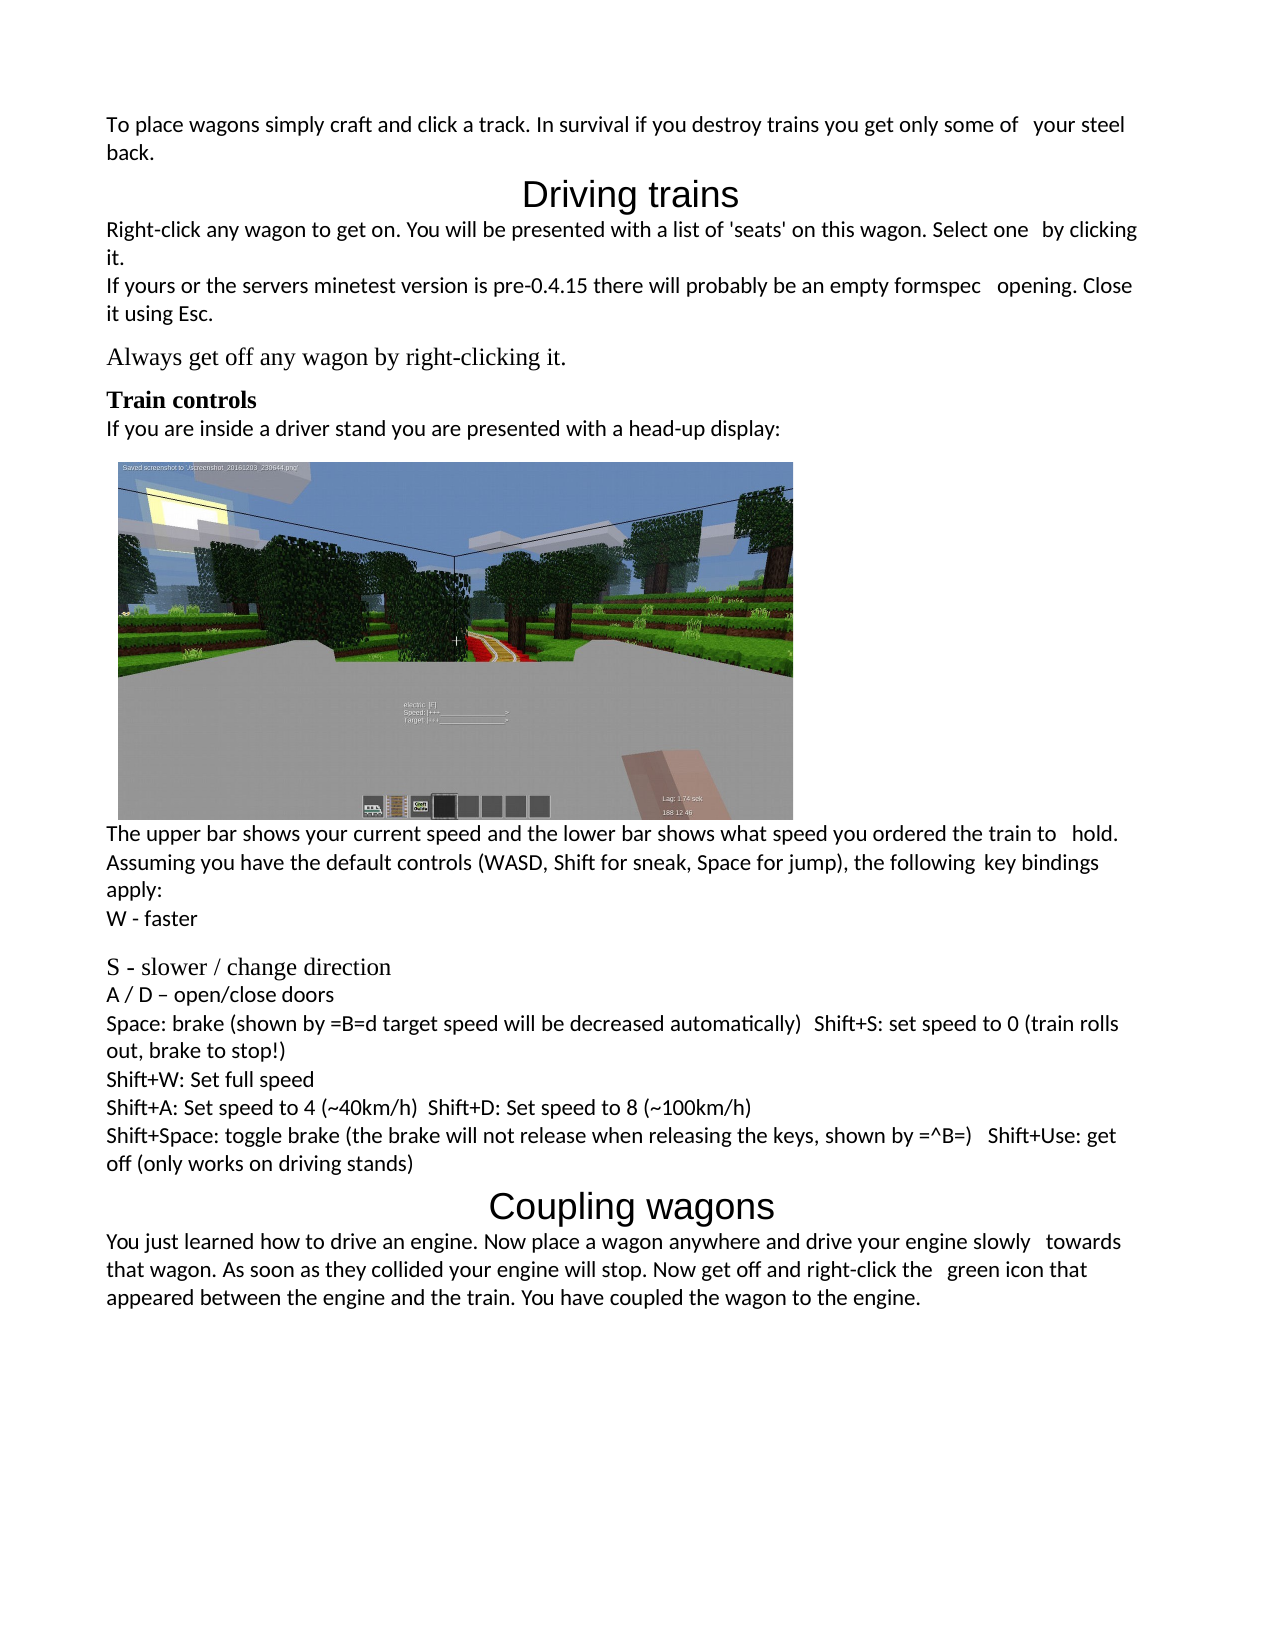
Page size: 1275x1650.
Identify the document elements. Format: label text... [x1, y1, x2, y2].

text Shift+Space: toggle brake (the brake will not release when releasing the keys, shown by =^B=) Shift+Use: get off (only works on driving stands) [106, 1121, 1142, 1177]
text Train controls [106, 385, 1142, 414]
text The upper bar shows your current speed and the lower bar shows what speed you ordered the train to hold. Assuming you have the default controls (WASD, Shift for sneak, Space for jump), the following key bindings apply: [106, 819, 1142, 904]
text Shift+A: Set speed to 4 (~40km/h) Shift+D: Set speed to 8 (~100km/h) [106, 1093, 1142, 1121]
text Shift+W: Set full speed [106, 1065, 1142, 1093]
subtitle Driving trains [257, 172, 1003, 215]
text W - faster [106, 904, 1142, 932]
text S - slower / change direction [106, 952, 1142, 981]
picture [118, 462, 794, 820]
text To place wagons simply craft and click a track. In survival if you destroy trains you get only some of your steel back. [106, 110, 1142, 166]
subtitle Coupling wagons [121, 1184, 1142, 1227]
text If you are inside a driver stand you are presented with a head-up display: [106, 414, 1142, 442]
text Space: brake (shown by =B=d target speed will be decreased automatically) Shift+S: set speed to 0 (train rolls out, brake to stop!) [106, 1009, 1142, 1065]
text Right-click any wagon to get on. You will be presented with a list of 'seats' on this wagon. Select one by clicking it. [106, 215, 1142, 271]
text You just learned how to drive an engine. Now place a wagon anywhere and drive your engine slowly towards that wagon. As soon as they collided your engine will stop. Now get off and right-click the green icon that appeared between the engine and the train. You have coupled the wagon to the engine. [106, 1227, 1142, 1311]
text A / D – open/close doors [106, 981, 1142, 1009]
text Always get off any wagon by right-clicking it. [106, 342, 1142, 371]
text If yours or the servers minetest version is pre-0.4.15 there will probably be an empty formspec opening. Close it using Esc. [106, 271, 1142, 327]
